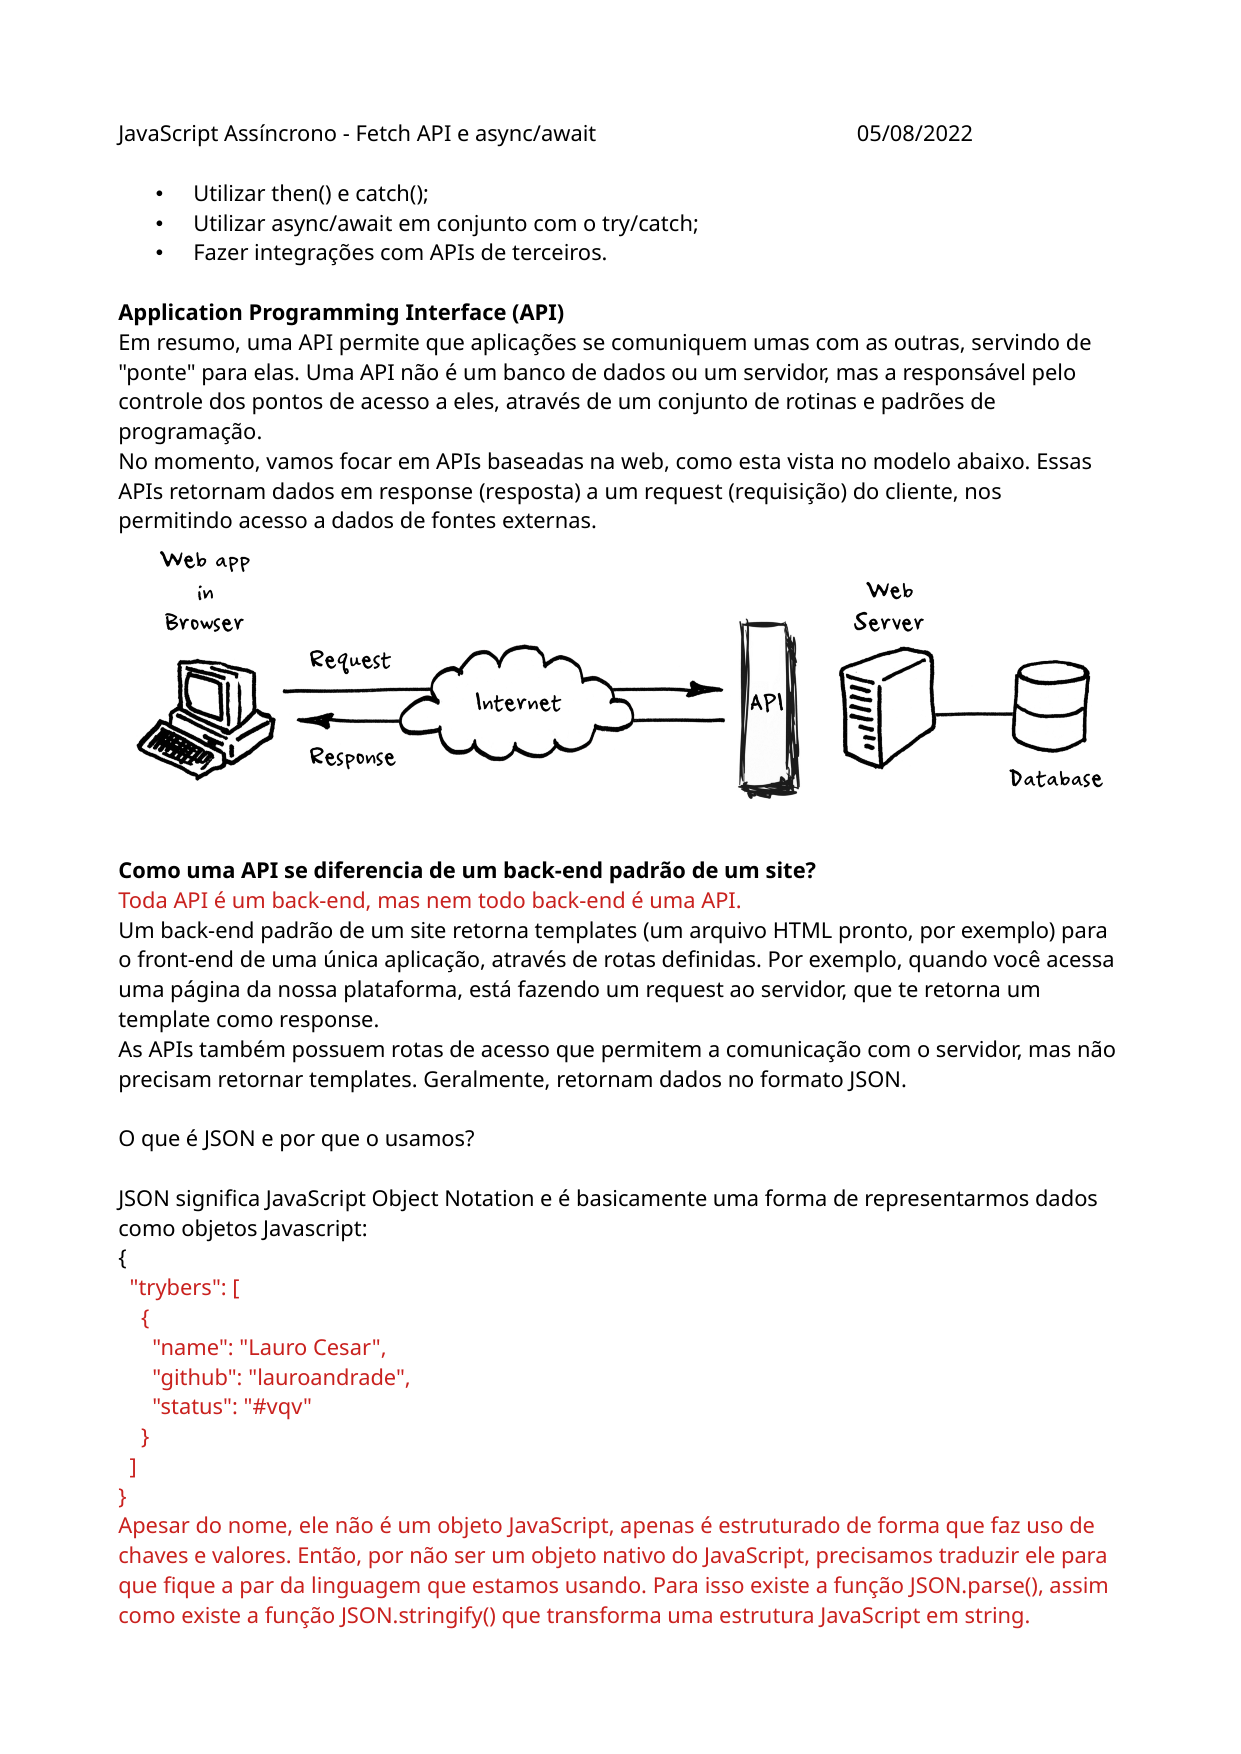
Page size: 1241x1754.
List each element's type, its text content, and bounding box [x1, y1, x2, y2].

text Um back-end padrão de um site retorna templates (um arquivo HTML pronto, por exemplo) para o front-end de uma única aplicação, através de rotas definidas. Por exemplo, quando você acessa uma página da nossa plataforma, está fazendo um request ao servidor, que te retorna um template como response. [118, 915, 1122, 1034]
text { [118, 1242, 1122, 1272]
list Utilizar then() e catch(); [156, 178, 1122, 207]
text JSON significa JavaScript Object Notation e é basicamente uma forma de representarmos dados como objetos Javascript: [118, 1183, 1122, 1242]
text As APIs também possuem rotas de acesso que permitem a comunicação com o servidor, mas não precisam retornar templates. Geralmente, retornam dados no formato JSON. [118, 1034, 1122, 1093]
text "trybers": [ [118, 1272, 1122, 1302]
text JavaScript Assíncrono - Fetch API e async/await 05/08/2022 [118, 118, 1122, 148]
text "status": "#vqv" [118, 1391, 1122, 1421]
text { [118, 1302, 1122, 1332]
text Como uma API se diferencia de um back-end padrão de um site? [118, 535, 1122, 885]
text "name": "Lauro Cesar", [118, 1332, 1122, 1362]
text Application Programming Interface (API) [118, 297, 1122, 327]
text No momento, vamos focar em APIs baseadas na web, como esta vista no modelo abaixo. Essas APIs retornam dados em response (resposta) a um request (requisição) do cliente, nos permitindo acesso a dados de fontes externas. [118, 446, 1122, 535]
text Em resumo, uma API permite que aplicações se comuniquem umas com as outras, servindo de "ponte" para elas. Uma API não é um banco de dados ou um servidor, mas a responsável pelo controle dos pontos de acesso a eles, através de um conjunto de rotinas e padrões de programação. [118, 327, 1122, 446]
list Fazer integrações com APIs de terceiros. [156, 237, 1122, 267]
picture [123, 535, 1117, 856]
text } [118, 1421, 1122, 1451]
text "github": "lauroandrade", [118, 1362, 1122, 1391]
text Apesar do nome, ele não é um objeto JavaScript, apenas é estruturado de forma que faz uso de chaves e valores. Então, por não ser um objeto nativo do JavaScript, precisamos traduzir ele para que fique a par da linguagem que estamos usando. Para isso existe a função JSON.parse(), assim como existe a função JSON.stringify() que transforma uma estrutura JavaScript em string. [118, 1511, 1122, 1630]
text ] [118, 1451, 1122, 1481]
list Utilizar async/await em conjunto com o try/catch; [156, 207, 1122, 237]
text } [118, 1481, 1122, 1511]
text Toda API é um back-end, mas nem todo back-end é uma API. [118, 885, 1122, 915]
text O que é JSON e por que o usamos? [118, 1123, 1122, 1153]
